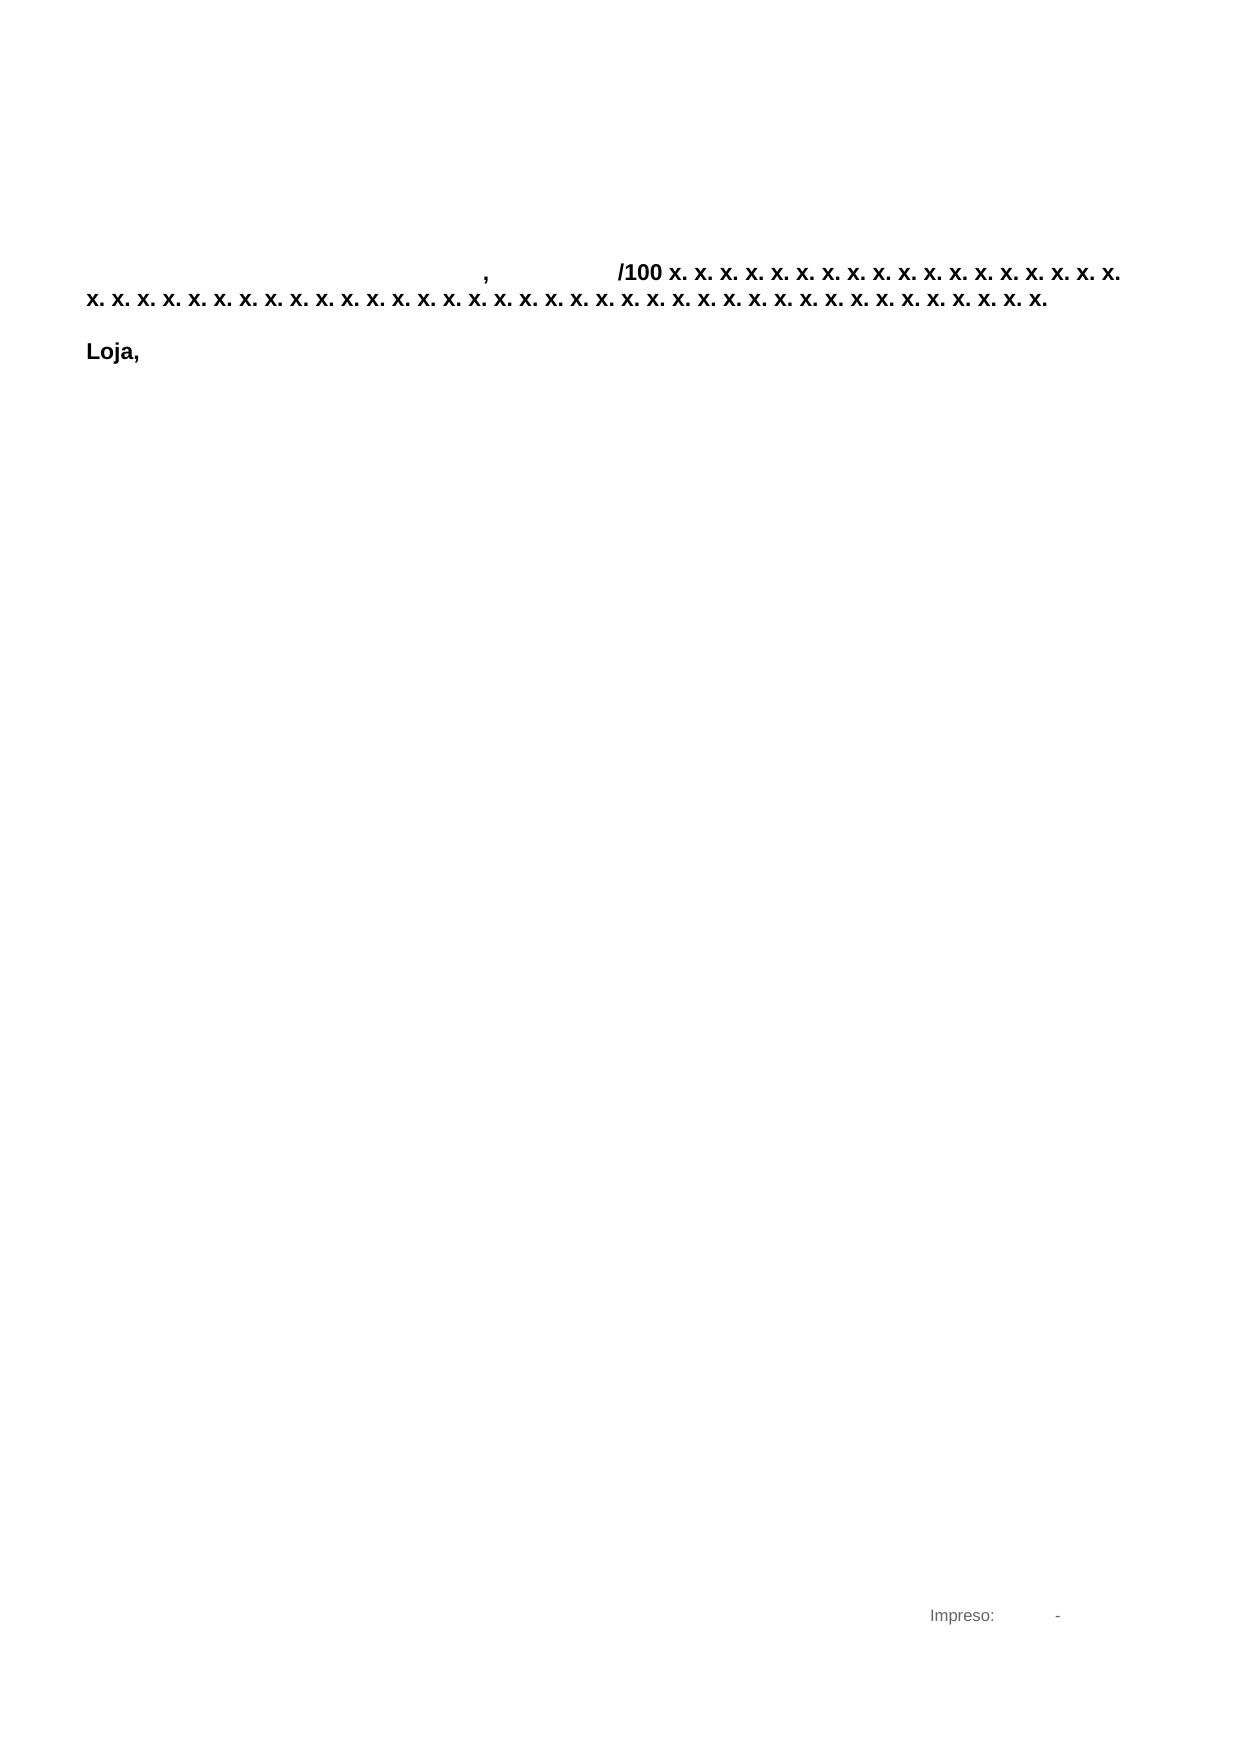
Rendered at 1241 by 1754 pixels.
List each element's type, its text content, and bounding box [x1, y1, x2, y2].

text </for> [118, 417, 1122, 431]
table_cell [86, 311, 1122, 338]
table_cell Loja, <voucher.date> [86, 338, 1122, 364]
table_header <voucher.party.name> [86, 206, 620, 259]
text <for each="voucher in objects"> [118, 175, 1122, 189]
table_header <(formatLang(voucher.amount, voucher.party.lang))> [620, 206, 1122, 259]
table_cell <voucher.amount_to_pay_words>,<decimales> /100 x. x. x. x. x. x. x. x. x. x. x. x. x. x. x. x. x. x. x. x. x. x. x. x. x. x. x. x. x. x. x. x. x. x. x. x. x. x. x. x. x. x. x. x. x. x. x. x. x. x. x. x. x. x. x. x. [86, 259, 1122, 311]
